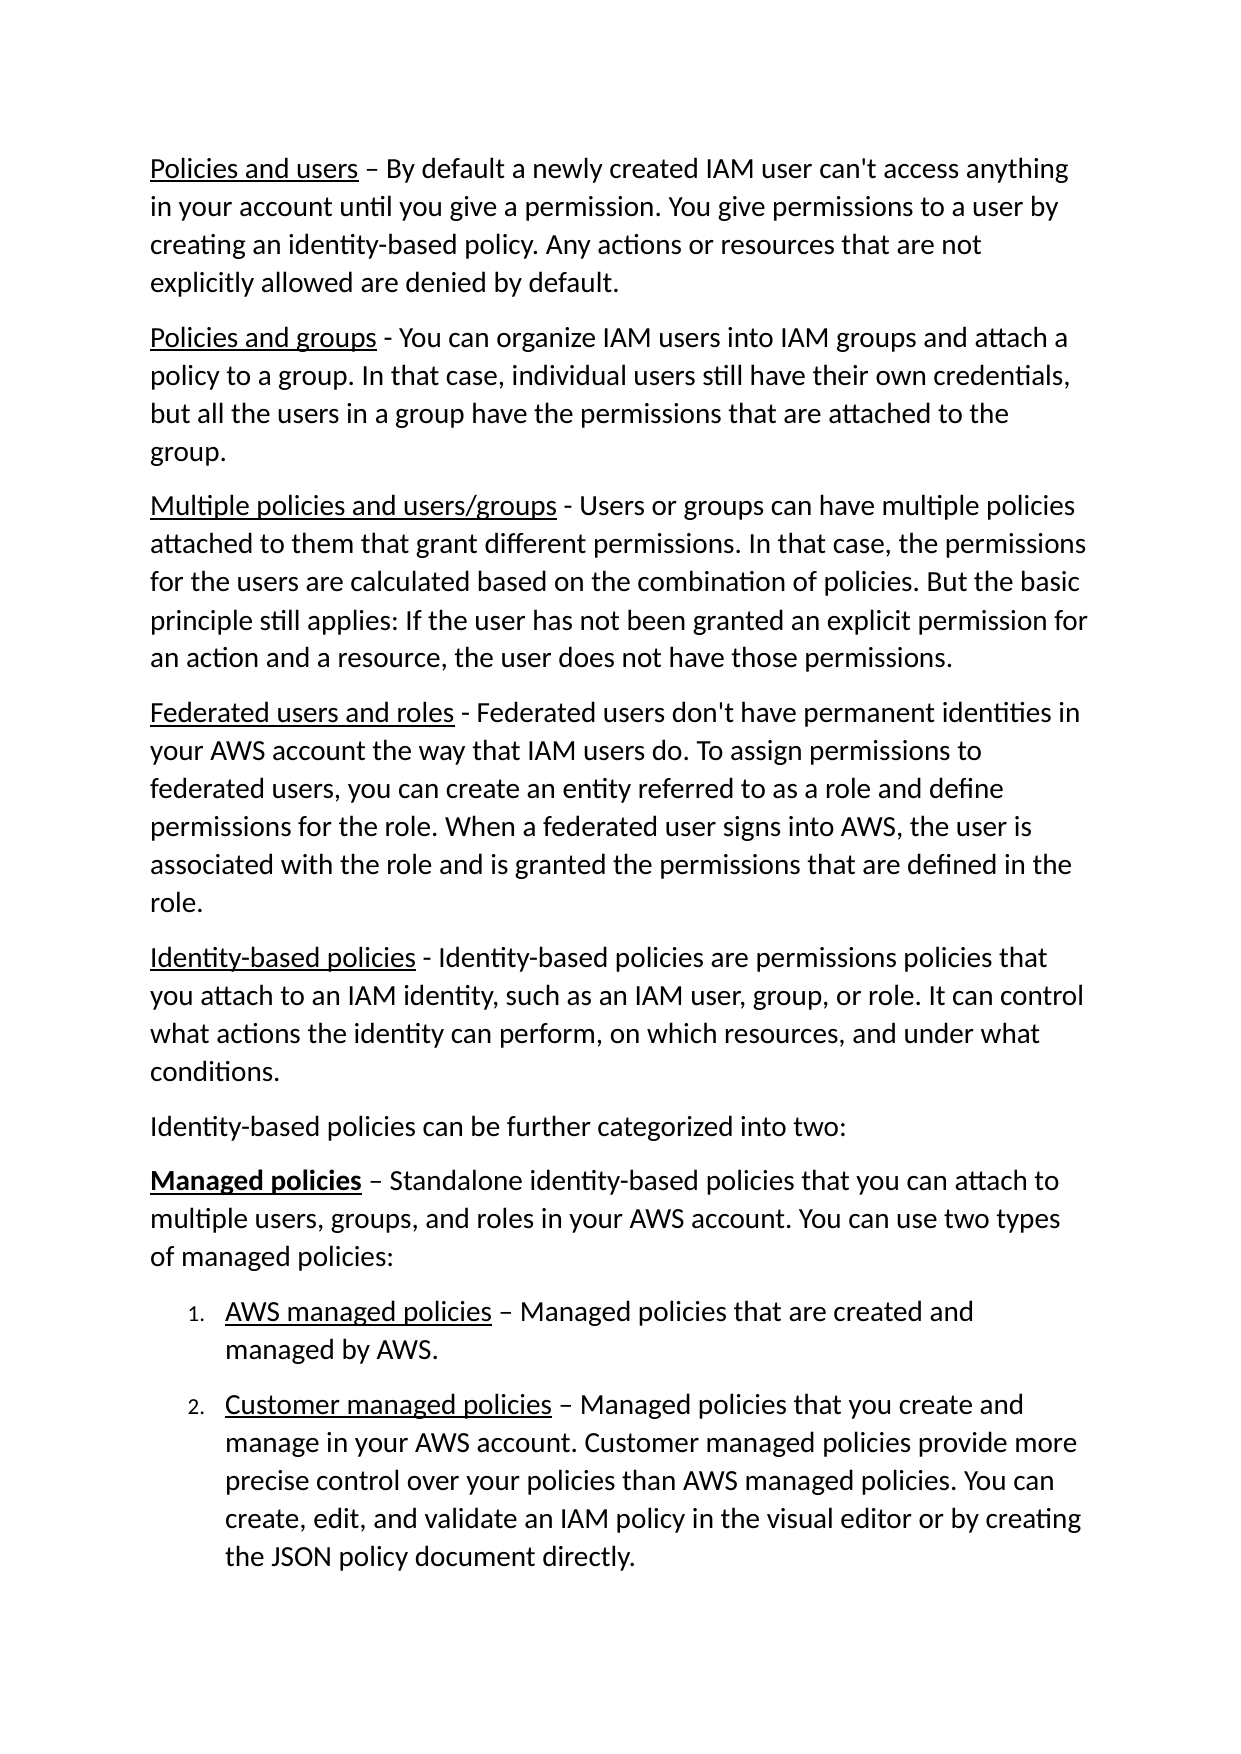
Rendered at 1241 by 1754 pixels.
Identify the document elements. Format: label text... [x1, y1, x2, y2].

text Multiple policies and users/groups - Users or groups can have multiple policies attached to them that grant different permissions. In that case, the permissions for the users are calculated based on the combination of policies. But the basic principle still applies: If the user has not been granted an explicit permission for an action and a resource, the user does not have those permissions. [150, 487, 1090, 675]
text Policies and groups - You can organize IAM users into IAM groups and attach a policy to a group. In that case, individual users still have their own credentials, but all the users in a group have the permissions that are attached to the group. [150, 319, 1090, 468]
text Managed policies – Standalone identity-based policies that you can attach to multiple users, groups, and roles in your AWS account. You can use two types of managed policies: [150, 1162, 1090, 1274]
text Federated users and roles - Federated users don't have permanent identities in your AWS account the way that IAM users do. To assign permissions to federated users, you can create an entity referred to as a role and define permissions for the role. When a federated user signs into AWS, the user is associated with the role and is granted the permissions that are defined in the role. [150, 694, 1090, 920]
text Identity-based policies can be further categorized into two: [150, 1108, 1090, 1143]
list AWS managed policies – Managed policies that are created and managed by AWS. [187, 1293, 1090, 1367]
list Customer managed policies – Managed policies that you create and manage in your AWS account. Customer managed policies provide more precise control over your policies than AWS managed policies. You can create, edit, and validate an IAM policy in the visual editor or by creating the JSON policy document directly. [187, 1386, 1090, 1574]
text Identity-based policies - Identity-based policies are permissions policies that you attach to an IAM identity, such as an IAM user, group, or role. It can control what actions the identity can perform, on which resources, and under what conditions. [150, 939, 1090, 1089]
text Policies and users – By default a newly created IAM user can't access anything in your account until you give a permission. You give permissions to a user by creating an identity-based policy. Any actions or resources that are not explicitly allowed are denied by default. [150, 150, 1090, 300]
